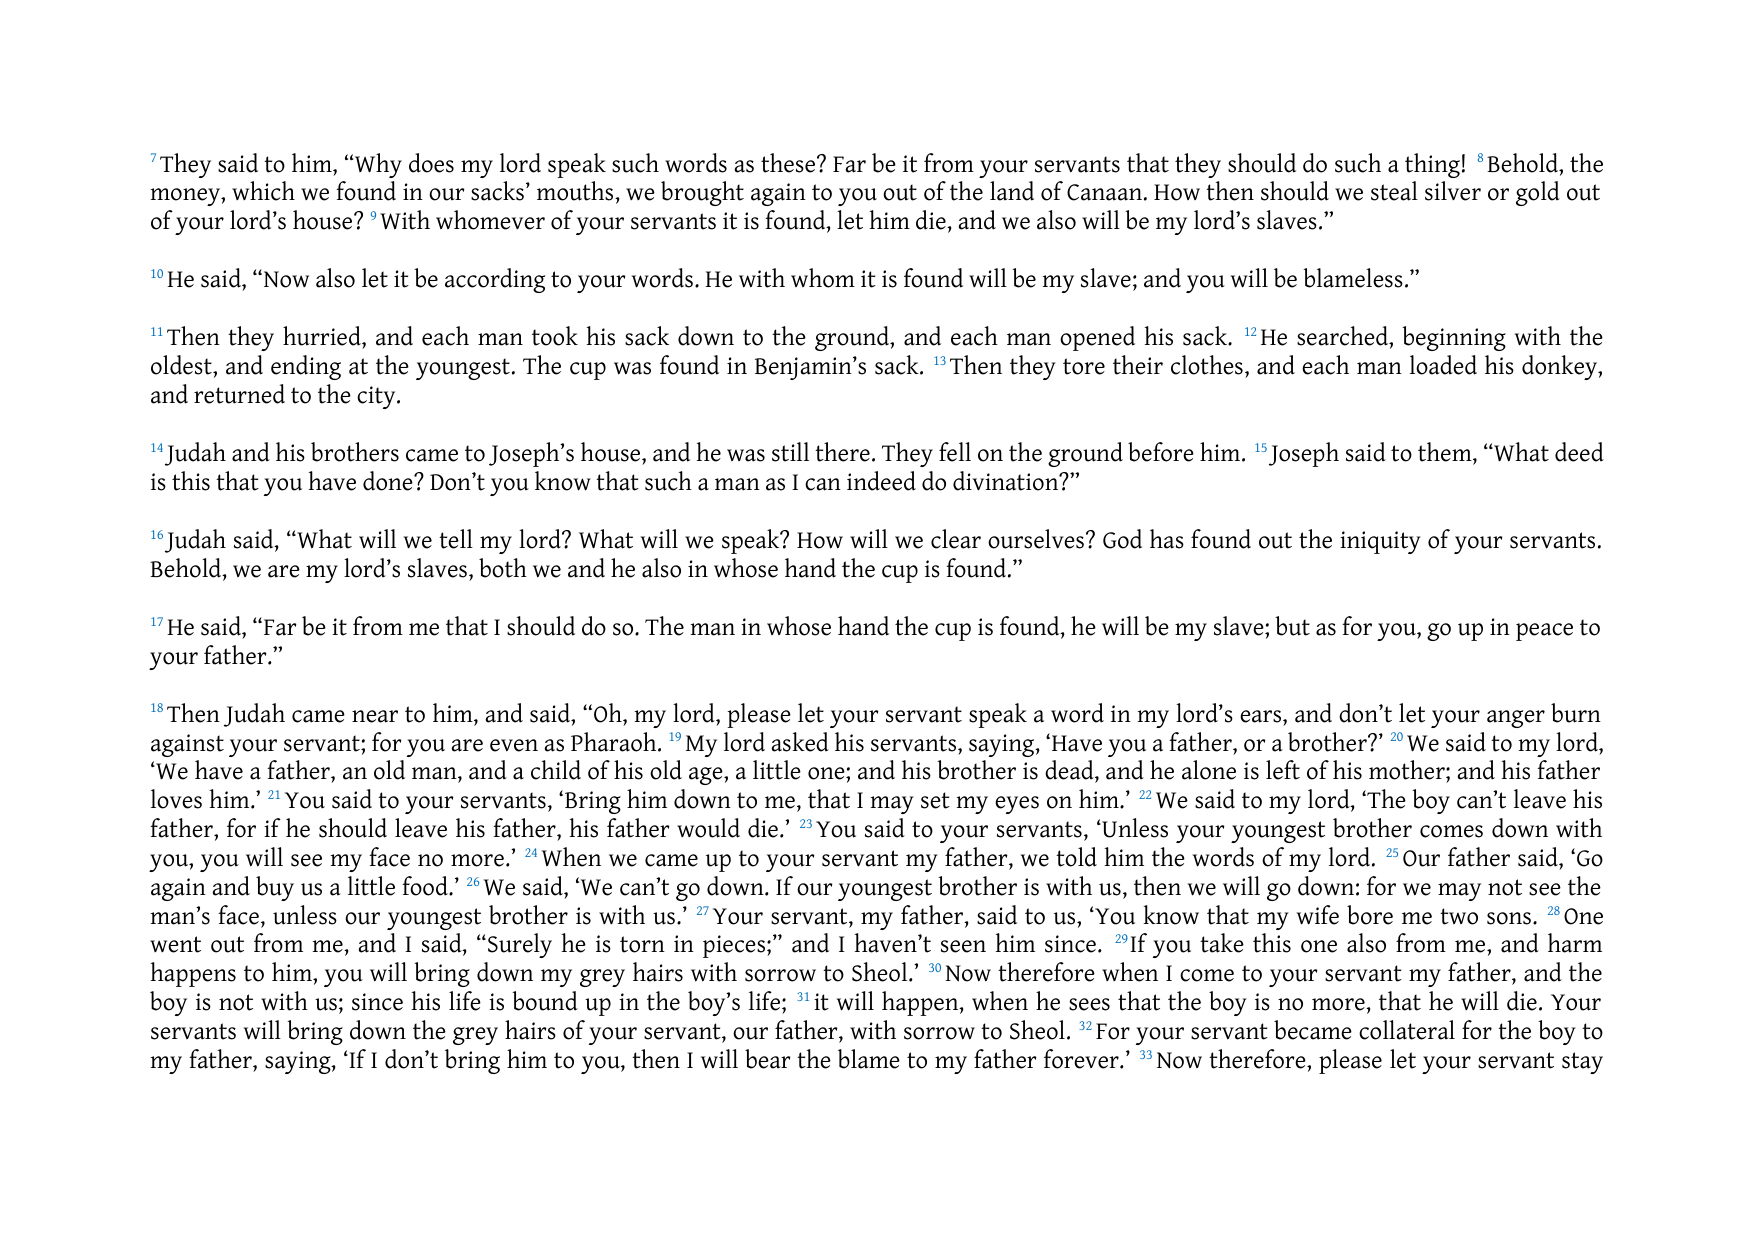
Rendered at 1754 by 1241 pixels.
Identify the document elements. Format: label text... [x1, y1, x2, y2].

text 10 He said, “Now also let it be according to your words. He with whom it is found will be my slave; and you will be blameless.” [150, 266, 1604, 294]
text 16 Judah said, “What will we tell my lord? What will we speak? How will we clear ourselves? God has found out the iniquity of your servants. Behold, we are my lord’s slaves, both we and he also in whose hand the cup is found.” [150, 526, 1604, 584]
text 11 Then they hurried, and each man took his sack down to the ground, and each man opened his sack. 12 He searched, beginning with the oldest, and ending at the youngest. The cup was found in Benjamin’s sack. 13 Then they tore their clothes, and each man loaded his donkey, and returned to the city. [150, 324, 1604, 410]
text 17 He said, “Far be it from me that I should do so. The man in whose hand the cup is found, he will be my slave; but as for you, go up in peace to your father.” [150, 613, 1604, 671]
text 18 Then Judah came near to him, and said, “Oh, my lord, please let your servant speak a word in my lord’s ears, and don’t let your anger burn against your servant; for you are even as Pharaoh. 19 My lord asked his servants, saying, ‘Have you a father, or a brother?’ 20 We said to my lord, ‘We have a father, an old man, and a child of his old age, a little one; and his brother is dead, and he alone is left of his mother; and his father loves him.’ 21 You said to your servants, ‘Bring him down to me, that I may set my eyes on him.’ 22 We said to my lord, ‘The boy can’t leave his father, for if he should leave his father, his father would die.’ 23 You said to your servants, ‘Unless your youngest brother comes down with you, you will see my face no more.’ 24 When we came up to your servant my father, we told him the words of my lord. 25 Our father said, ‘Go again and buy us a little food.’ 26 We said, ‘We can’t go down. If our youngest brother is with us, then we will go down: for we may not see the man’s face, unless our youngest brother is with us.’ 27 Your servant, my father, said to us, ‘You know that my wife bore me two sons. 28 One went out from me, and I said, “Surely he is torn in pieces;” and I haven’t seen him since. 29 If you take this one also from me, and harm happens to him, you will bring down my grey hairs with sorrow to Sheol.’ 30 Now therefore when I come to your servant my father, and the boy is not with us; since his life is bound up in the boy’s life; 31 it will happen, when he sees that the boy is no more, that he will die. Your servants will bring down the grey hairs of your servant, our father, with sorrow to Sheol. 32 For your servant became collateral for the boy to my father, saying, ‘If I don’t bring him to you, then I will bear the blame to my father forever.’ 33 Now therefore, please let your servant stay [150, 700, 1604, 1075]
text 14 Judah and his brothers came to Joseph’s house, and he was still there. They fell on the ground before him. 15 Joseph said to them, “What deed is this that you have done? Don’t you know that such a man as I can indeed do divination?” [150, 439, 1604, 497]
text 7 They said to him, “Why does my lord speak such words as these? Far be it from your servants that they should do such a thing! 8 Behold, the money, which we found in our sacks’ mouths, we brought again to you out of the land of Canaan. How then should we steal silver or gold out of your lord’s house? 9 With whomever of your servants it is found, let him die, and we also will be my lord’s slaves.” [150, 150, 1604, 237]
